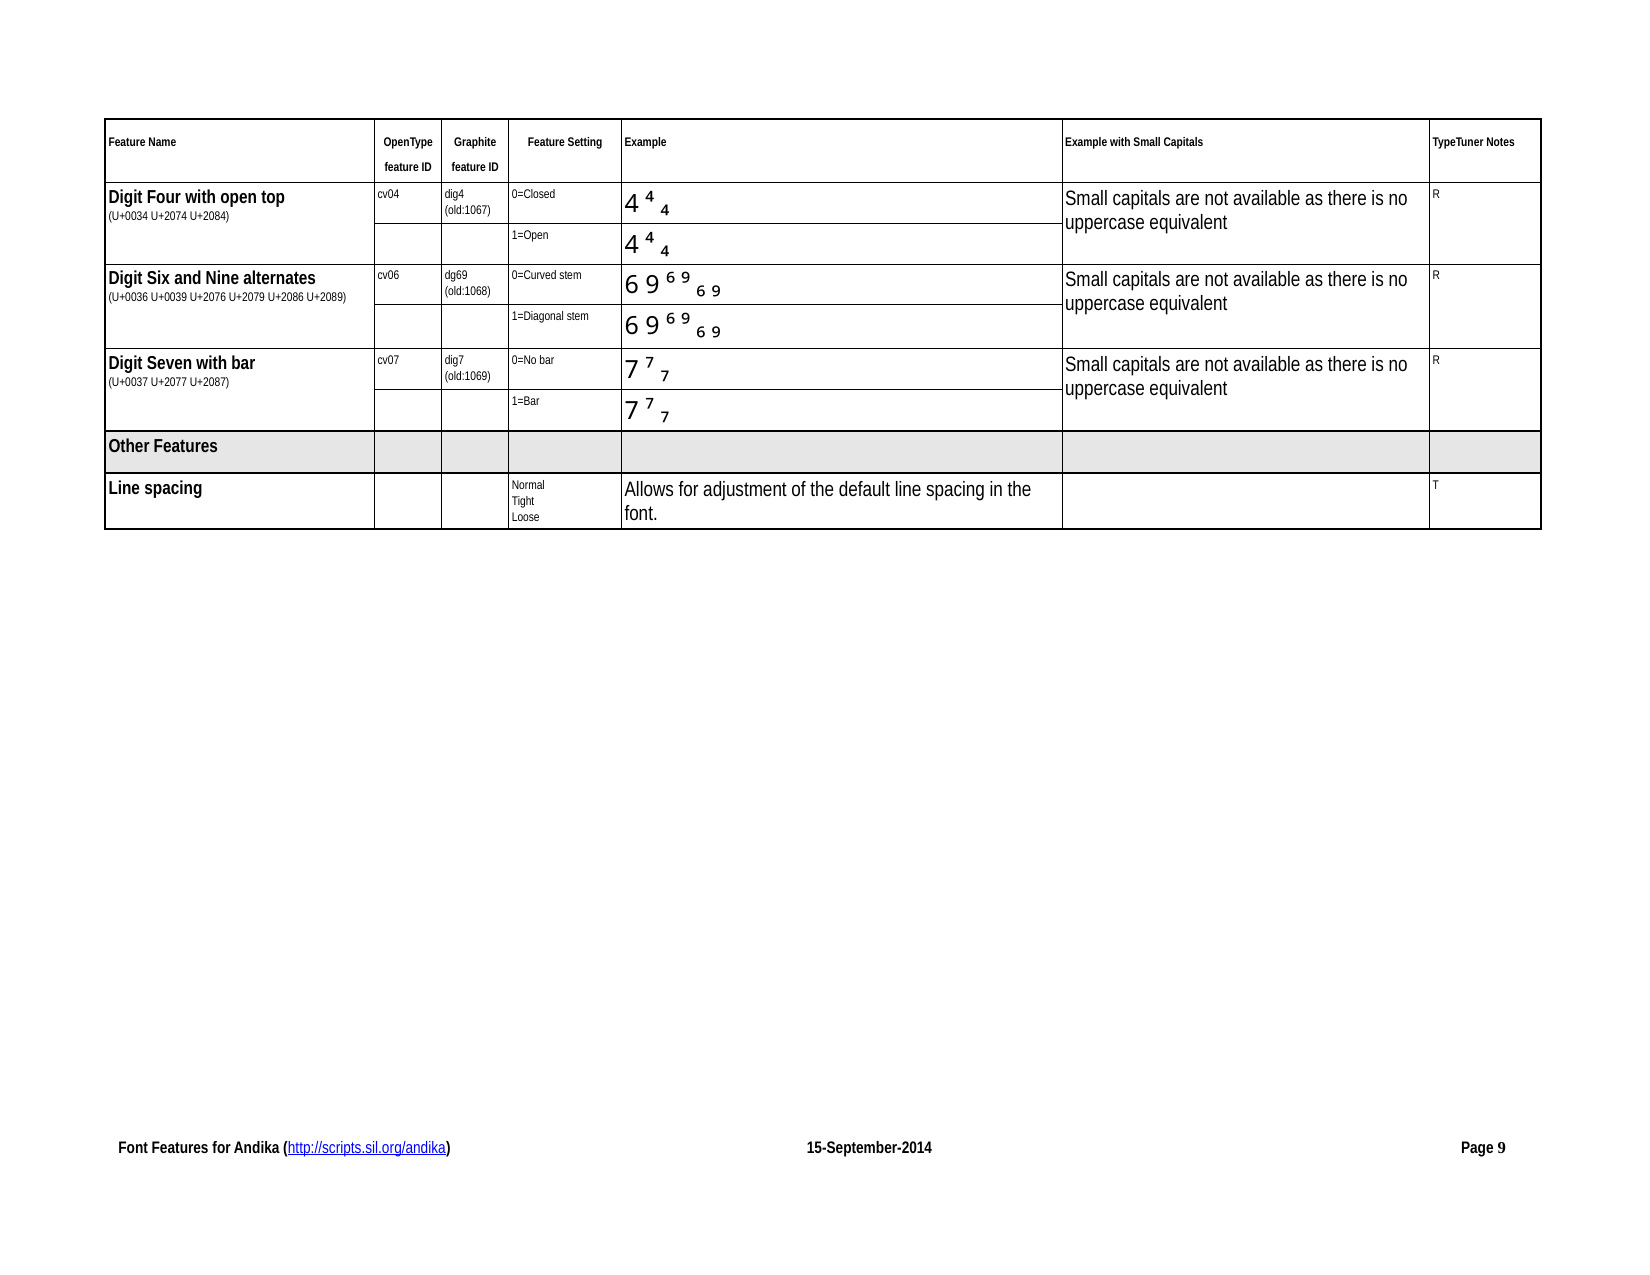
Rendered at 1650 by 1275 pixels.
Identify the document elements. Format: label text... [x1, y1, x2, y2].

table_cell [442, 432, 508, 472]
table_cell cv04 [375, 183, 441, 223]
table_cell dig7 (old:1069) [442, 349, 508, 389]
table_header Graphite feature ID [442, 120, 508, 182]
table_cell 0=No bar [509, 349, 621, 389]
table_cell cv07 [375, 349, 441, 389]
table_cell cv06 [375, 265, 441, 304]
table_cell 4 ⁴ ₄ [622, 224, 1062, 263]
table_header Feature Setting [509, 120, 621, 182]
table_cell Small capitals are not available as there is no uppercase equivalent [1063, 183, 1429, 263]
table_cell [442, 474, 508, 528]
table_cell Digit Four with open top (U+0034 U+2074 U+2084) [106, 183, 374, 263]
table_header OpenType feature ID [375, 120, 441, 182]
table_cell 0=Closed [509, 183, 621, 223]
table_cell [622, 432, 1062, 472]
table_cell [442, 224, 508, 263]
table_cell [375, 390, 441, 429]
table_cell R [1430, 183, 1540, 263]
table_cell [375, 432, 441, 472]
table_cell R [1430, 349, 1540, 429]
table_header Feature Name [106, 120, 374, 182]
table_cell 7 ⁷ ₇ [622, 349, 1062, 389]
table_cell Allows for adjustment of the default line spacing in the font. [622, 474, 1062, 528]
table_cell Line spacing [106, 474, 374, 528]
table_cell Small capitals are not available as there is no uppercase equivalent [1063, 349, 1429, 429]
table_cell 1=Diagonal stem [509, 305, 621, 348]
table_cell [442, 390, 508, 429]
table_cell [1063, 432, 1429, 472]
table_cell dg69 (old:1068) [442, 265, 508, 304]
table_cell [375, 305, 441, 348]
table_cell 4 ⁴ ₄ [622, 183, 1062, 223]
table_cell T [1430, 474, 1540, 528]
table_cell Digit Seven with bar (U+0037 U+2077 U+2087) [106, 349, 374, 429]
table_header TypeTuner Notes [1430, 120, 1540, 182]
table_cell [375, 474, 441, 528]
table_cell [1063, 474, 1429, 528]
table_cell 7 ⁷ ₇ [622, 390, 1062, 429]
table_header Example with Small Capitals [1063, 120, 1429, 182]
table_cell 6 9 ⁶ ⁹ ₆ ₉ [622, 305, 1062, 348]
table_cell R [1430, 265, 1540, 348]
table_cell 6 9 ⁶ ⁹ ₆ ₉ [622, 265, 1062, 304]
table_cell Small capitals are not available as there is no uppercase equivalent [1063, 265, 1429, 348]
table_cell dig4 (old:1067) [442, 183, 508, 223]
table_cell 1=Bar [509, 390, 621, 429]
table_header Example [622, 120, 1062, 182]
table_cell [1430, 432, 1540, 472]
table_cell 0=Curved stem [509, 265, 621, 304]
table_cell [442, 305, 508, 348]
table_cell Other Features [106, 432, 374, 472]
table_cell [509, 432, 621, 472]
table_cell Digit Six and Nine alternates (U+0036 U+0039 U+2076 U+2079 U+2086 U+2089) [106, 265, 374, 348]
table_cell [375, 224, 441, 263]
table_cell 1=Open [509, 224, 621, 263]
table_cell Normal Tight Loose [509, 474, 621, 528]
